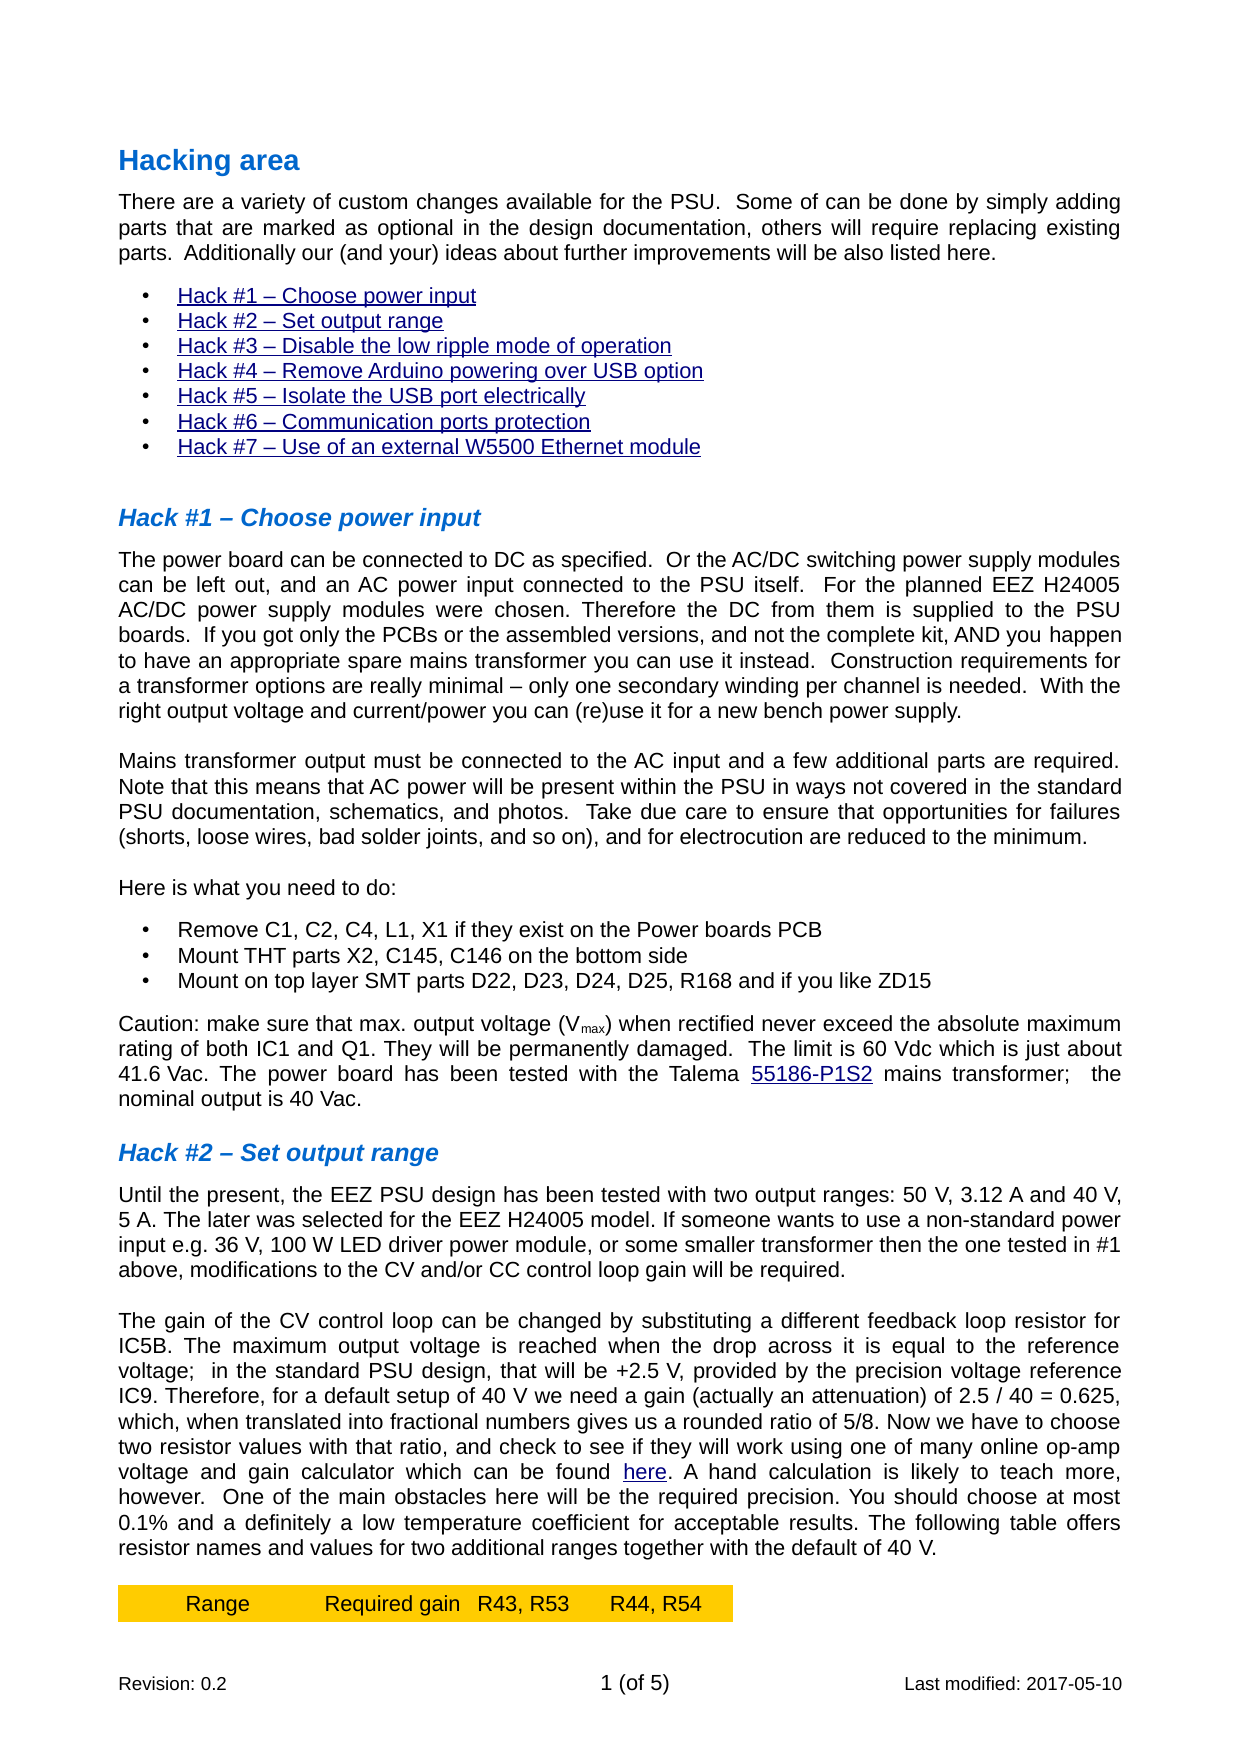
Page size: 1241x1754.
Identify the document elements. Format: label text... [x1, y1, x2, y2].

list Mount on top layer SMT parts D22, D23, D24, D25, R168 and if you like ZD15 [142, 968, 1110, 993]
list Remove C1, C2, C4, L1, X1 if they exist on the Power boards PCB [142, 917, 1110, 943]
list Mount THT parts X2, C145, C146 on the bottom side [142, 943, 1110, 968]
text The gain of the CV control loop can be changed by substituting a different feedback loop resistor for IC5B. The maximum output voltage is reached when the drop across it is equal to the reference voltage; in the standard PSU design, that will be +2.5 V, provided by the precision voltage reference IC9. Therefore, for a default setup of 40 V we need a gain (actually an attenuation) of 2.5 / 40 = 0.625, which, when translated into fractional numbers gives us a rounded ratio of 5/8. Now we have to choose two resistor values with that ratio, and check to see if they will work using one of many online op-amp voltage and gain calculator which can be found here. A hand calculation is likely to teach more, however. One of the main obstacles here will be the required precision. You should choose at most 0.1% and a definitely a low temperature coefficient for acceptable results. The following table offers resistor names and values for two additional ranges together with the default of 40 V. [118, 1308, 1122, 1560]
list Hack #7 – Use of an external W5500 Ethernet module [142, 434, 1110, 459]
list Hack #4 – Remove Arduino powering over USB option [142, 358, 1110, 383]
list Hack #3 – Disable the low ripple mode of operation [142, 333, 1110, 358]
text Here is what you need to do: [118, 874, 1122, 900]
list Hack #1 – Choose power input [142, 282, 1110, 308]
text Caution: make sure that max. output voltage (Vmax) when rectified never exceed the absolute maximum rating of both IC1 and Q1. They will be permanently damaged. The limit is 60 Vdc which is just about 41.6 Vac. The power board has been tested with the Talema 55186-P1S2 mains transformer; the nominal output is 40 Vac. [118, 1011, 1122, 1112]
table_header Range [118, 1585, 317, 1622]
subtitle Hacking area [118, 143, 1122, 177]
list Hack #2 – Set output range [142, 308, 1110, 333]
list Hack #6 – Communication ports protection [142, 408, 1110, 434]
text Until the present, the EEZ PSU design has been tested with two output ranges: 50 V, 3.12 A and 40 V, 5 A. The later was selected for the EEZ H24005 model. If someone wants to use a non-standard power input e.g. 36 V, 100 W LED driver power module, or some smaller transformer then the one tested in #1 above, modifications to the CV and/or CC control loop gain will be required. [118, 1182, 1122, 1282]
text There are a variety of custom changes available for the PSU. Some of can be done by simply adding parts that are marked as optional in the design documentation, others will require replacing existing parts. Additionally our (and your) ideas about further improvements will be also listed here. [118, 189, 1122, 265]
text Mains transformer output must be connected to the AC input and a few additional parts are required. Note that this means that AC power will be present within the PSU in ways not covered in the standard PSU documentation, schematics, and photos. Take due care to ensure that opportunities for failures (shorts, loose wires, bad solder joints, and so on), and for electrocution are reduced to the minimum. [118, 748, 1122, 849]
subtitle Hack #2 – Set output range [118, 1138, 1122, 1167]
text The power board can be connected to DC as specified. Or the AC/DC switching power supply modules can be left out, and an AC power input connected to the PSU itself. For the planned EEZ H24005 AC/DC power supply modules were chosen. Therefore the DC from them is supplied to the PSU boards. If you got only the PCBs or the assembled versions, and not the complete kit, AND you happen to have an appropriate spare mains transformer you can use it instead. Construction requirements for a transformer options are really minimal – only one secondary winding per channel is needed. With the right output voltage and current/power you can (re)use it for a new bench power supply. [118, 547, 1122, 723]
table_header R43, R53 [468, 1585, 579, 1622]
list Hack #5 – Isolate the USB port electrically [142, 383, 1110, 408]
table_header Required gain [317, 1585, 468, 1622]
table_header R44, R54 [579, 1585, 733, 1622]
subtitle Hack #1 – Choose power input [118, 503, 1122, 532]
